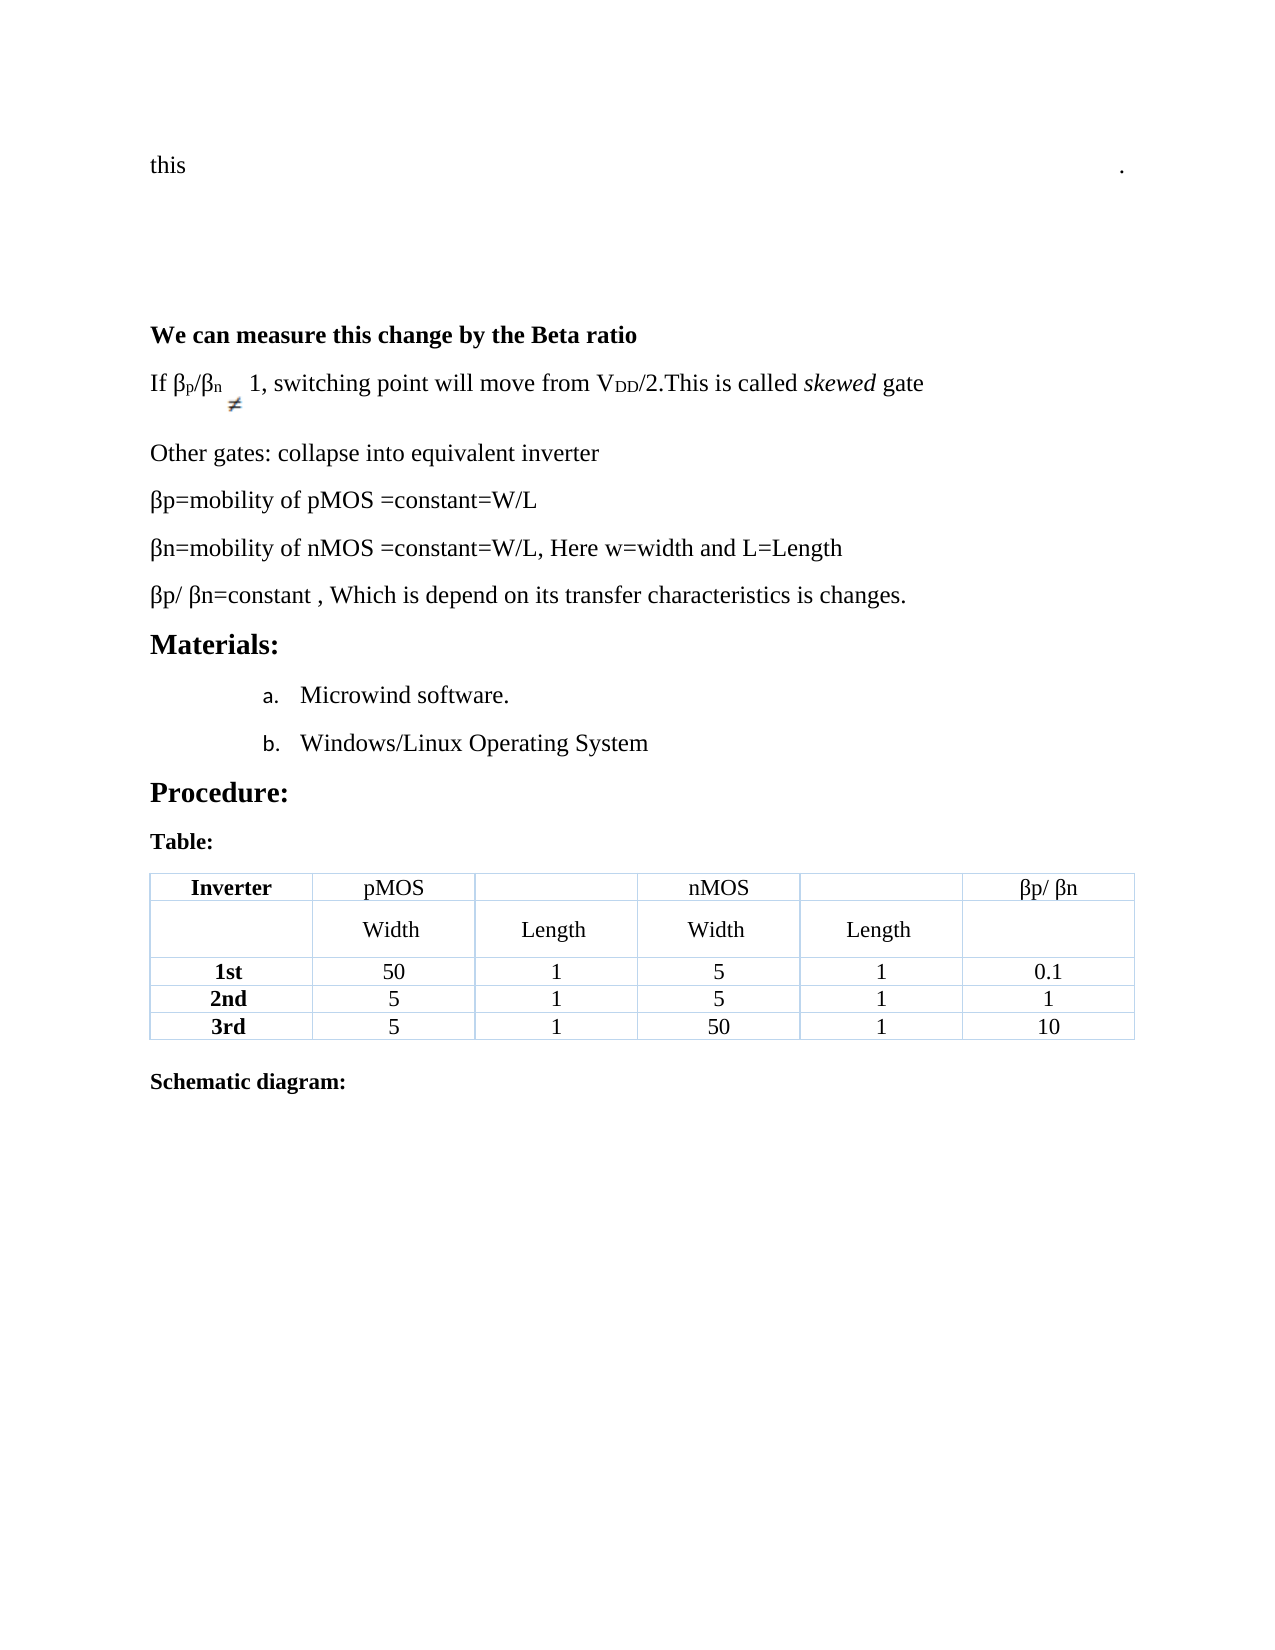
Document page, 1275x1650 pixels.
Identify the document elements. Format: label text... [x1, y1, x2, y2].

table_cell 2nd [151, 986, 312, 1012]
table_cell 50 [313, 958, 474, 984]
table_cell 1 [801, 958, 962, 984]
table_cell 1 [963, 986, 1134, 1012]
table_cell [151, 901, 312, 957]
list Windows/Linux Operating System [262, 728, 1125, 757]
table_cell 1st [151, 958, 312, 984]
table_cell Length [476, 901, 637, 957]
table_cell [963, 901, 1134, 957]
table_header nMOS [638, 874, 799, 900]
text We can measure this change by the Beta ratio [150, 320, 1125, 349]
text βn=mobility of nMOS =constant=W/L, Here w=width and L=Length [150, 533, 1125, 561]
table_cell 5 [313, 986, 474, 1012]
text βp=mobility of pMOS =constant=W/L [150, 485, 1125, 514]
text Materials: [150, 627, 1125, 661]
table_cell Width [313, 901, 474, 957]
table_cell 5 [638, 986, 799, 1012]
text βp/ βn=constant , Which is depend on its transfer characteristics is changes. [150, 580, 1125, 609]
text Other gates: collapse into equivalent inverter [150, 438, 1125, 467]
table_header βp/ βn [963, 874, 1134, 900]
table_cell 5 [313, 1013, 474, 1039]
table_header pMOS [313, 874, 474, 900]
table_header [801, 874, 962, 900]
text If βp/βn1, switching point will move from VDD/2.This is called skewed gate [150, 368, 1125, 419]
list Microwind software. [262, 680, 1125, 709]
table_cell 3rd [151, 1013, 312, 1039]
table_cell 0.1 [963, 958, 1134, 984]
table_cell 1 [476, 958, 637, 984]
table_cell 1 [801, 986, 962, 1012]
text this . [150, 150, 1125, 209]
table_cell 50 [638, 1013, 799, 1039]
table_cell 1 [801, 1013, 962, 1039]
table_cell Width [638, 901, 799, 957]
table_cell 5 [638, 958, 799, 984]
table_cell 1 [476, 986, 637, 1012]
table_cell Length [801, 901, 962, 957]
table_cell 1 [476, 1013, 637, 1039]
table_cell 10 [963, 1013, 1134, 1039]
text Schematic diagram: [150, 1040, 1125, 1095]
table_header [476, 874, 637, 900]
text Procedure: [150, 775, 1125, 809]
table_header Inverter [151, 874, 312, 900]
text Table: [150, 828, 1125, 854]
